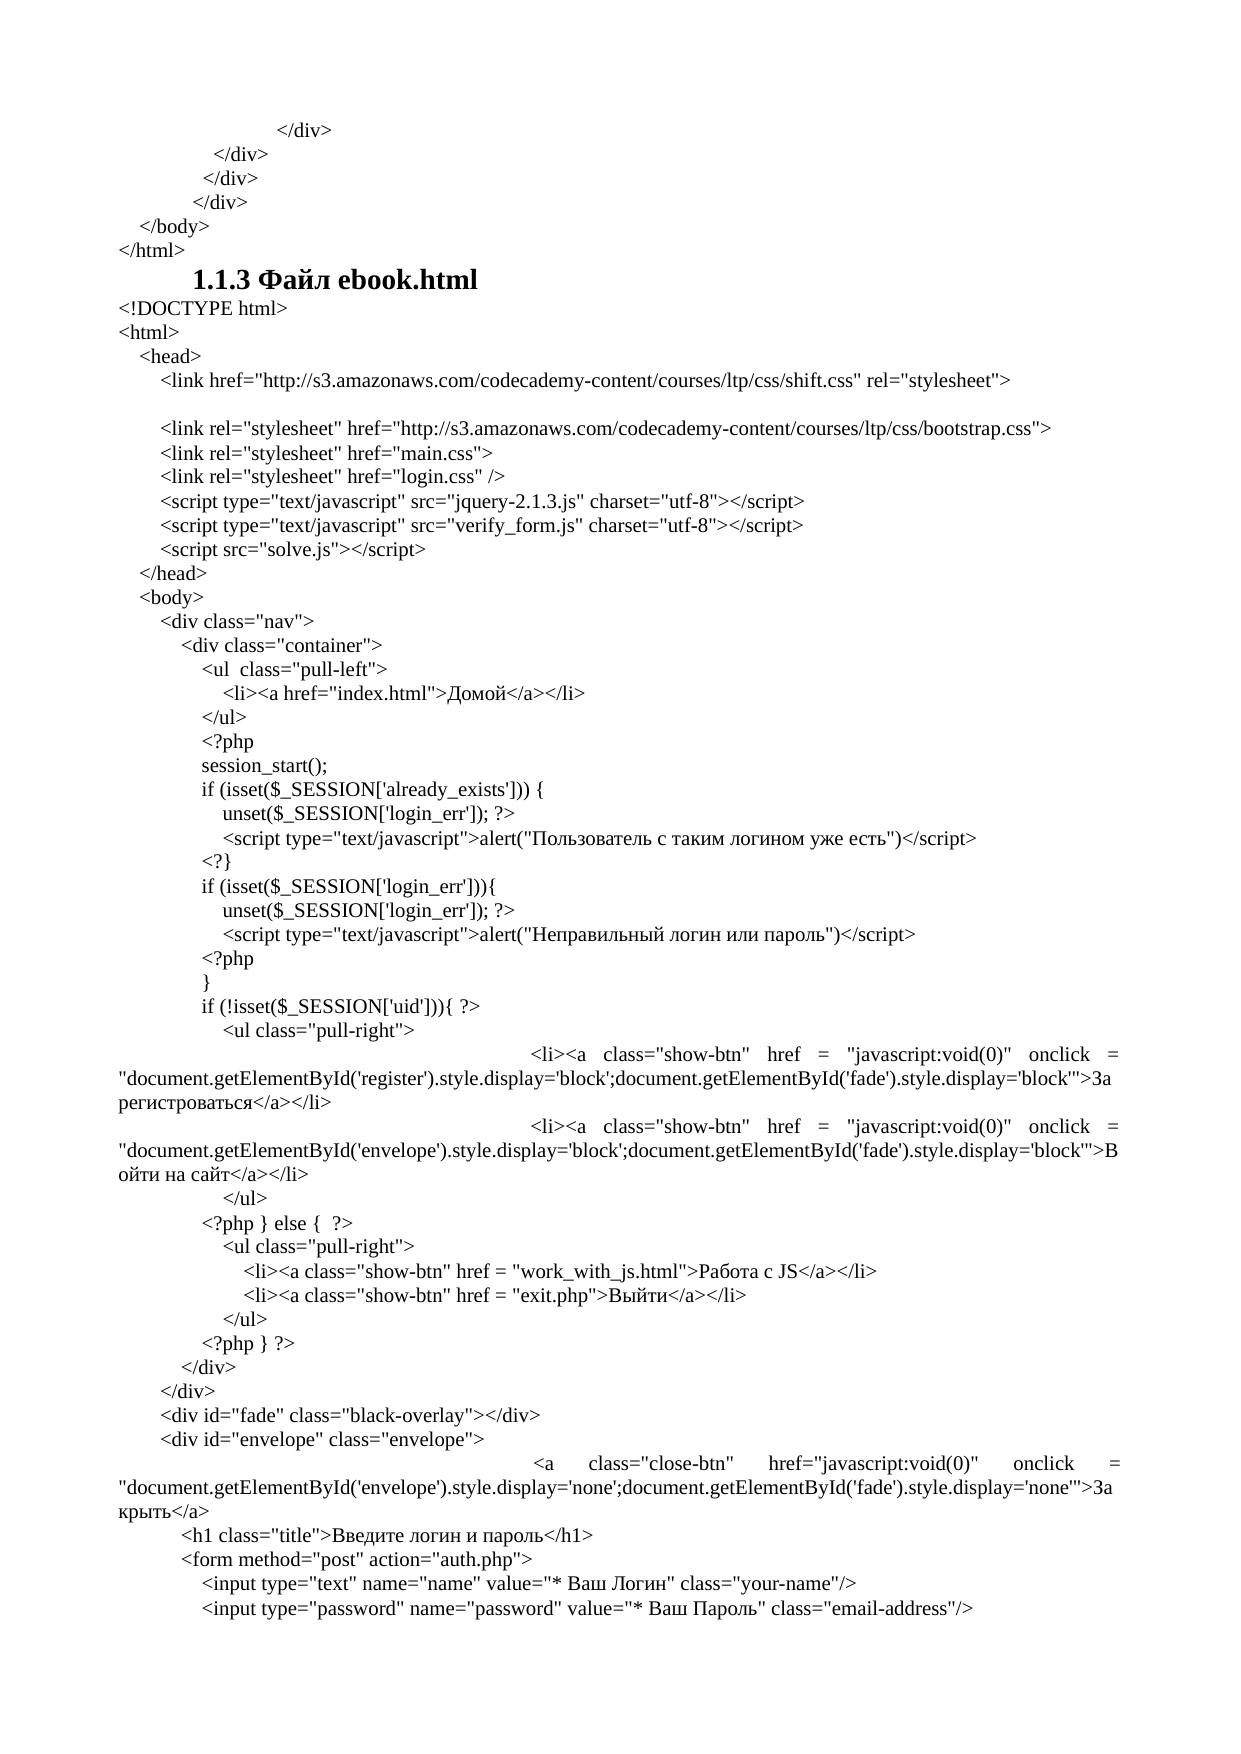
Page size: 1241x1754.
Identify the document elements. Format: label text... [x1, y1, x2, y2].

text if (!isset($_SESSION['uid'])){ ?> [118, 994, 1122, 1018]
text session_start(); [118, 753, 1122, 777]
text <?php } else { ?> [118, 1210, 1122, 1234]
text <html> [118, 320, 1122, 344]
text <li><a href="index.html">Домой</a></li> [118, 681, 1122, 705]
text </div> [118, 142, 1122, 166]
text <link rel="stylesheet" href="main.css"> [118, 440, 1122, 464]
text </html> [118, 238, 1122, 262]
text <input type="text" name="name" value="* Ваш Логин" class="your-name"/> [118, 1571, 1122, 1595]
text unset($_SESSION['login_err']); ?> [118, 801, 1122, 825]
text unset($_SESSION['login_err']); ?> [118, 898, 1122, 922]
text <li><a class="show-btn" href = "javascript:void(0)" onclick = "document.getElementById('register').style.display='block';document.getElementById('fade').style.display='block'">Зарегистроваться</a></li> [118, 1042, 1122, 1114]
text <ul class="pull-right"> [118, 1234, 1122, 1258]
text <div id="envelope" class="envelope"> [118, 1427, 1122, 1451]
text <div class="container"> [118, 633, 1122, 657]
text <input type="password" name="password" value="* Ваш Пароль" class="email-address"/> [118, 1595, 1122, 1619]
text <script type="text/javascript">alert("Пользователь с таким логином уже есть")</script> [118, 825, 1122, 849]
text <link href="http://s3.amazonaws.com/codecademy-content/courses/ltp/css/shift.css" rel="stylesheet"> [118, 368, 1122, 392]
text <div id="fade" class="black-overlay"></div> [118, 1403, 1122, 1427]
text if (isset($_SESSION['already_exists'])) { [118, 777, 1122, 801]
text <?php [118, 946, 1122, 970]
text </div> [118, 190, 1122, 214]
text 1.1.3 Файл ebook.html [118, 262, 1122, 296]
text <?} [118, 849, 1122, 873]
text </div> [118, 1379, 1122, 1403]
text </div> [118, 1355, 1122, 1379]
text </head> [118, 561, 1122, 585]
text <script type="text/javascript">alert("Неправильный логин или пароль")</script> [118, 922, 1122, 946]
text <h1 class="title">Введите логин и пароль</h1> [118, 1523, 1122, 1547]
text <script src="solve.js"></script> [118, 537, 1122, 561]
text <!DOCTYPE html> [118, 296, 1122, 320]
text <ul class="pull-right"> [118, 1018, 1122, 1042]
text </body> [118, 214, 1122, 238]
text </ul> [118, 705, 1122, 729]
text </ul> [118, 1186, 1122, 1210]
text <li><a class="show-btn" href = "work_with_js.html">Работа с JS</a></li> [118, 1258, 1122, 1283]
text <link rel="stylesheet" href="login.css" /> [118, 464, 1122, 488]
text </div> [118, 166, 1122, 190]
text <head> [118, 344, 1122, 368]
text <li><a class="show-btn" href = "javascript:void(0)" onclick = "document.getElementById('envelope').style.display='block';document.getElementById('fade').style.display='block'">Войти на сайт</a></li> [118, 1114, 1122, 1186]
text <?php [118, 729, 1122, 753]
text <li><a class="show-btn" href = "exit.php">Выйти</a></li> [118, 1283, 1122, 1307]
text <body> [118, 585, 1122, 609]
text if (isset($_SESSION['login_err'])){ [118, 873, 1122, 898]
text <a class="close-btn" href="javascript:void(0)" onclick = "document.getElementById('envelope').style.display='none';document.getElementById('fade').style.display='none'">Закрыть</a> [118, 1451, 1122, 1523]
text <script type="text/javascript" src="verify_form.js" charset="utf-8"></script> [118, 513, 1122, 537]
text <form method="post" action="auth.php"> [118, 1547, 1122, 1571]
text <script type="text/javascript" src="jquery-2.1.3.js" charset="utf-8"></script> [118, 488, 1122, 513]
text <?php } ?> [118, 1331, 1122, 1355]
text </div> [118, 118, 1122, 142]
text } [118, 970, 1122, 994]
text <link rel="stylesheet" href="http://s3.amazonaws.com/codecademy-content/courses/ltp/css/bootstrap.css"> [118, 416, 1122, 440]
text <ul class="pull-left"> [118, 657, 1122, 681]
text <div class="nav"> [118, 609, 1122, 633]
text </ul> [118, 1307, 1122, 1331]
